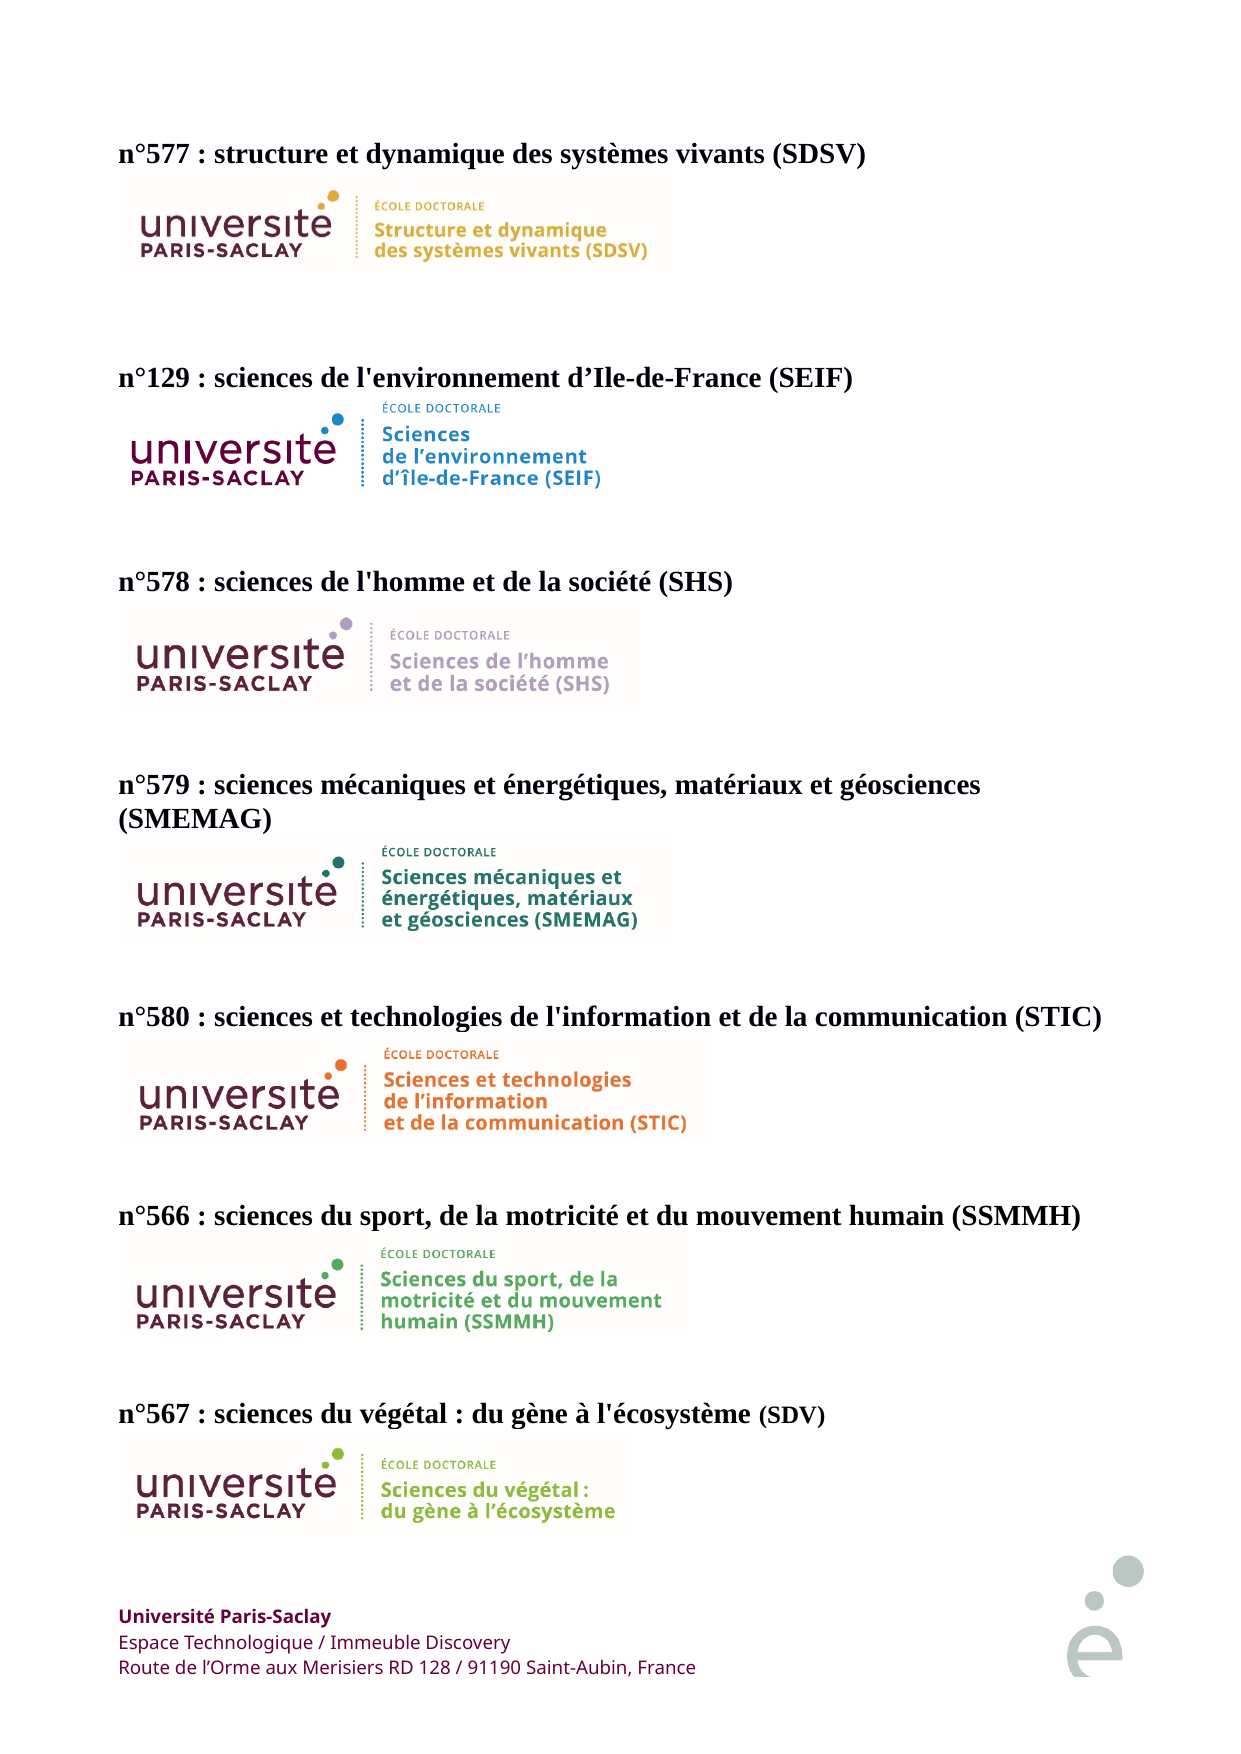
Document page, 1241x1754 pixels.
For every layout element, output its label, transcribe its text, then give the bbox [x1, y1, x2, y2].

subtitle n°577 : structure et dynamique des systèmes vivants (SDSV) [118, 137, 1122, 170]
picture [1060, 1547, 1155, 1677]
text n°567 : sciences du végétal : du gène à l'écosystème (SDV) [118, 1396, 1122, 1537]
picture [118, 597, 642, 710]
picture [118, 1032, 715, 1141]
subtitle n°129 : sciences de l'environnement d’Ile-de-France (SEIF) [118, 360, 1122, 393]
picture [118, 834, 674, 942]
subtitle n°578 : sciences de l'homme et de la société (SHS) [118, 564, 1122, 597]
picture [118, 1231, 692, 1339]
subtitle n°579 : sciences mécaniques et énergétiques, matériaux et géosciences (SMEMAG) [118, 767, 1122, 834]
picture [118, 170, 672, 273]
text n°566 : sciences du sport, de la motricité et du mouvement humain (SSMMH) [118, 1198, 1122, 1231]
picture [118, 1429, 630, 1537]
subtitle n°580 : sciences et technologies de l'information et de la communication (STIC) [118, 999, 1122, 1033]
picture [118, 393, 613, 507]
